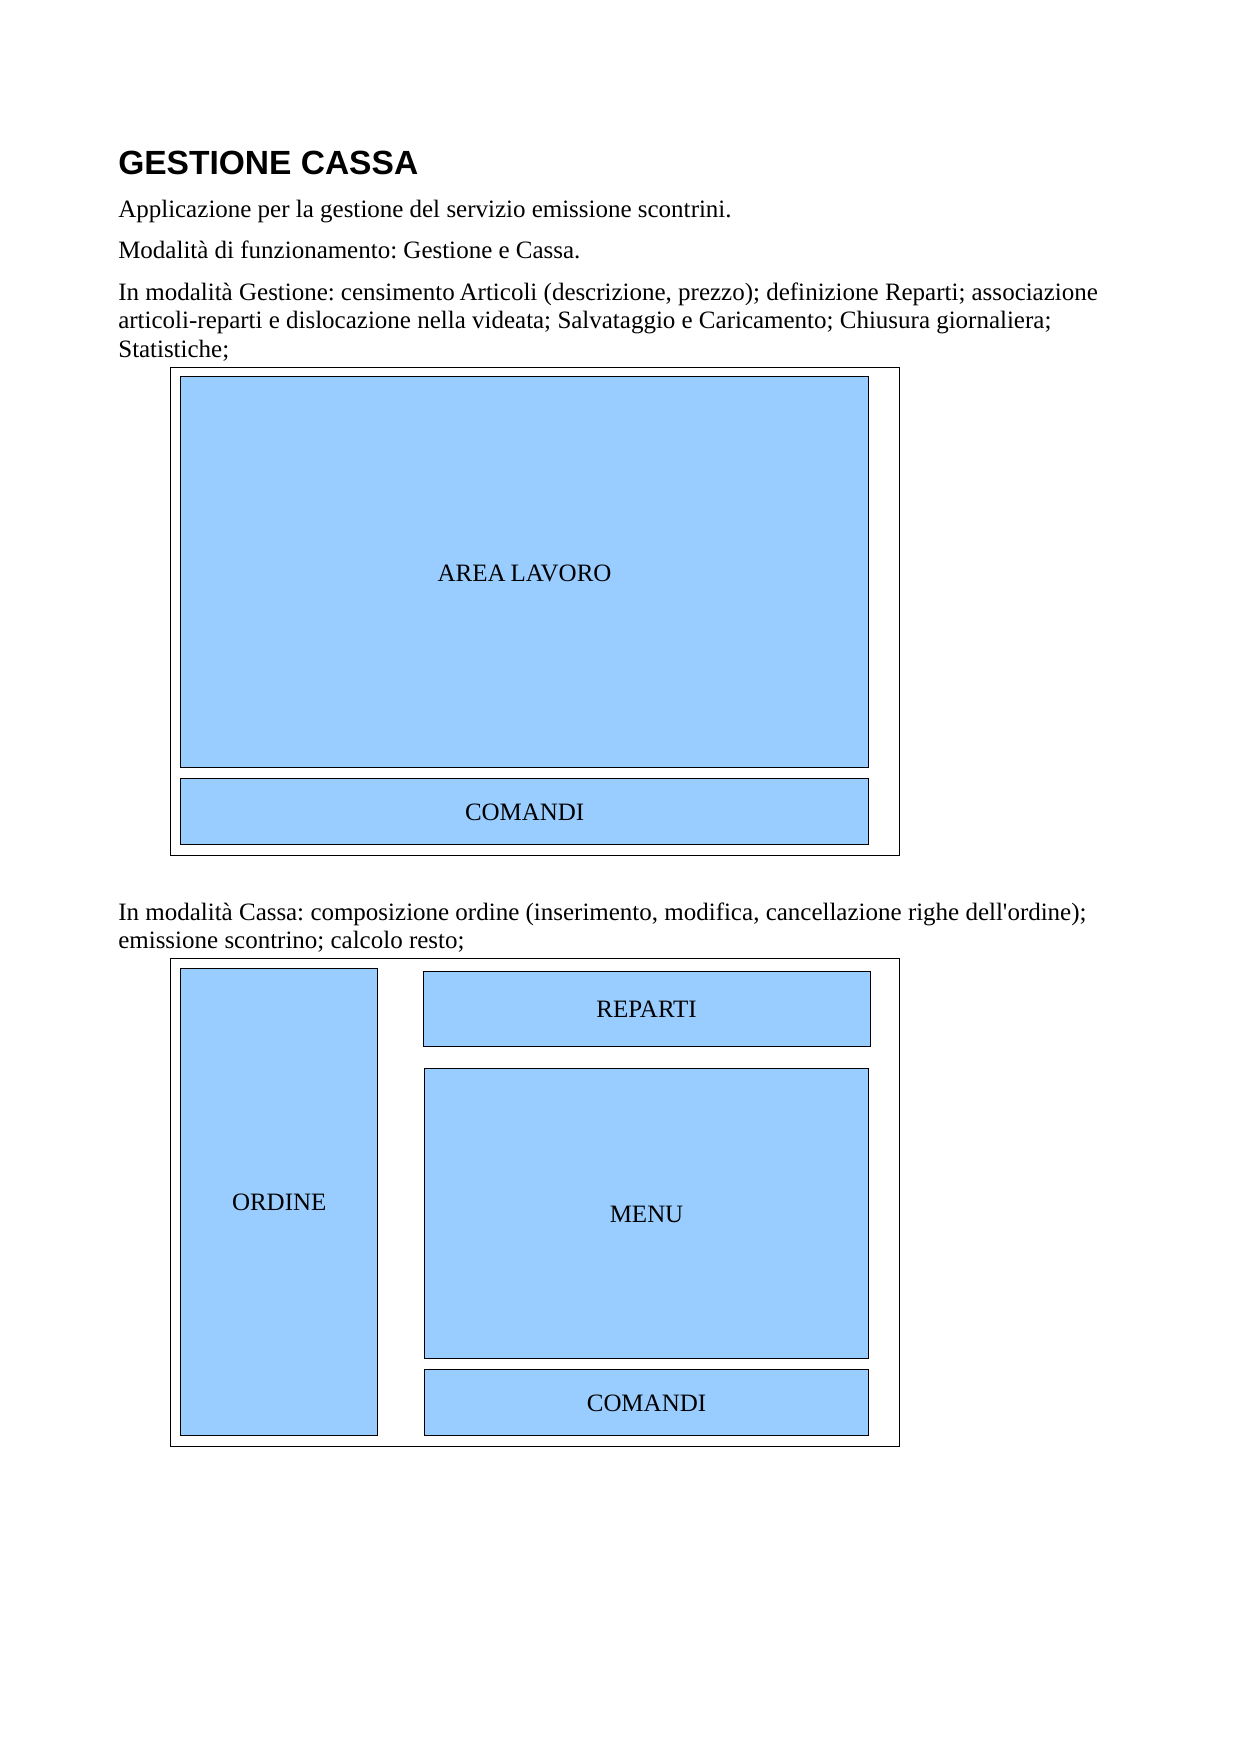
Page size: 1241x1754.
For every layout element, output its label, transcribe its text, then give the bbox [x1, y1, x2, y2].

text Applicazione per la gestione del servizio emissione scontrini. [118, 194, 1122, 223]
subtitle GESTIONE CASSA [118, 143, 1122, 182]
text In modalità Cassa: composizione ordine (inserimento, modifica, cancellazione righe dell'ordine); emissione scontrino; calcolo resto; [118, 897, 1122, 954]
text Modalità di funzionamento: Gestione e Cassa. [118, 236, 1122, 264]
text In modalità Gestione: censimento Articoli (descrizione, prezzo); definizione Reparti; associazione articoli-reparti e dislocazione nella videata; Salvataggio e Caricamento; Chiusura giornaliera; Statistiche; [118, 277, 1122, 363]
